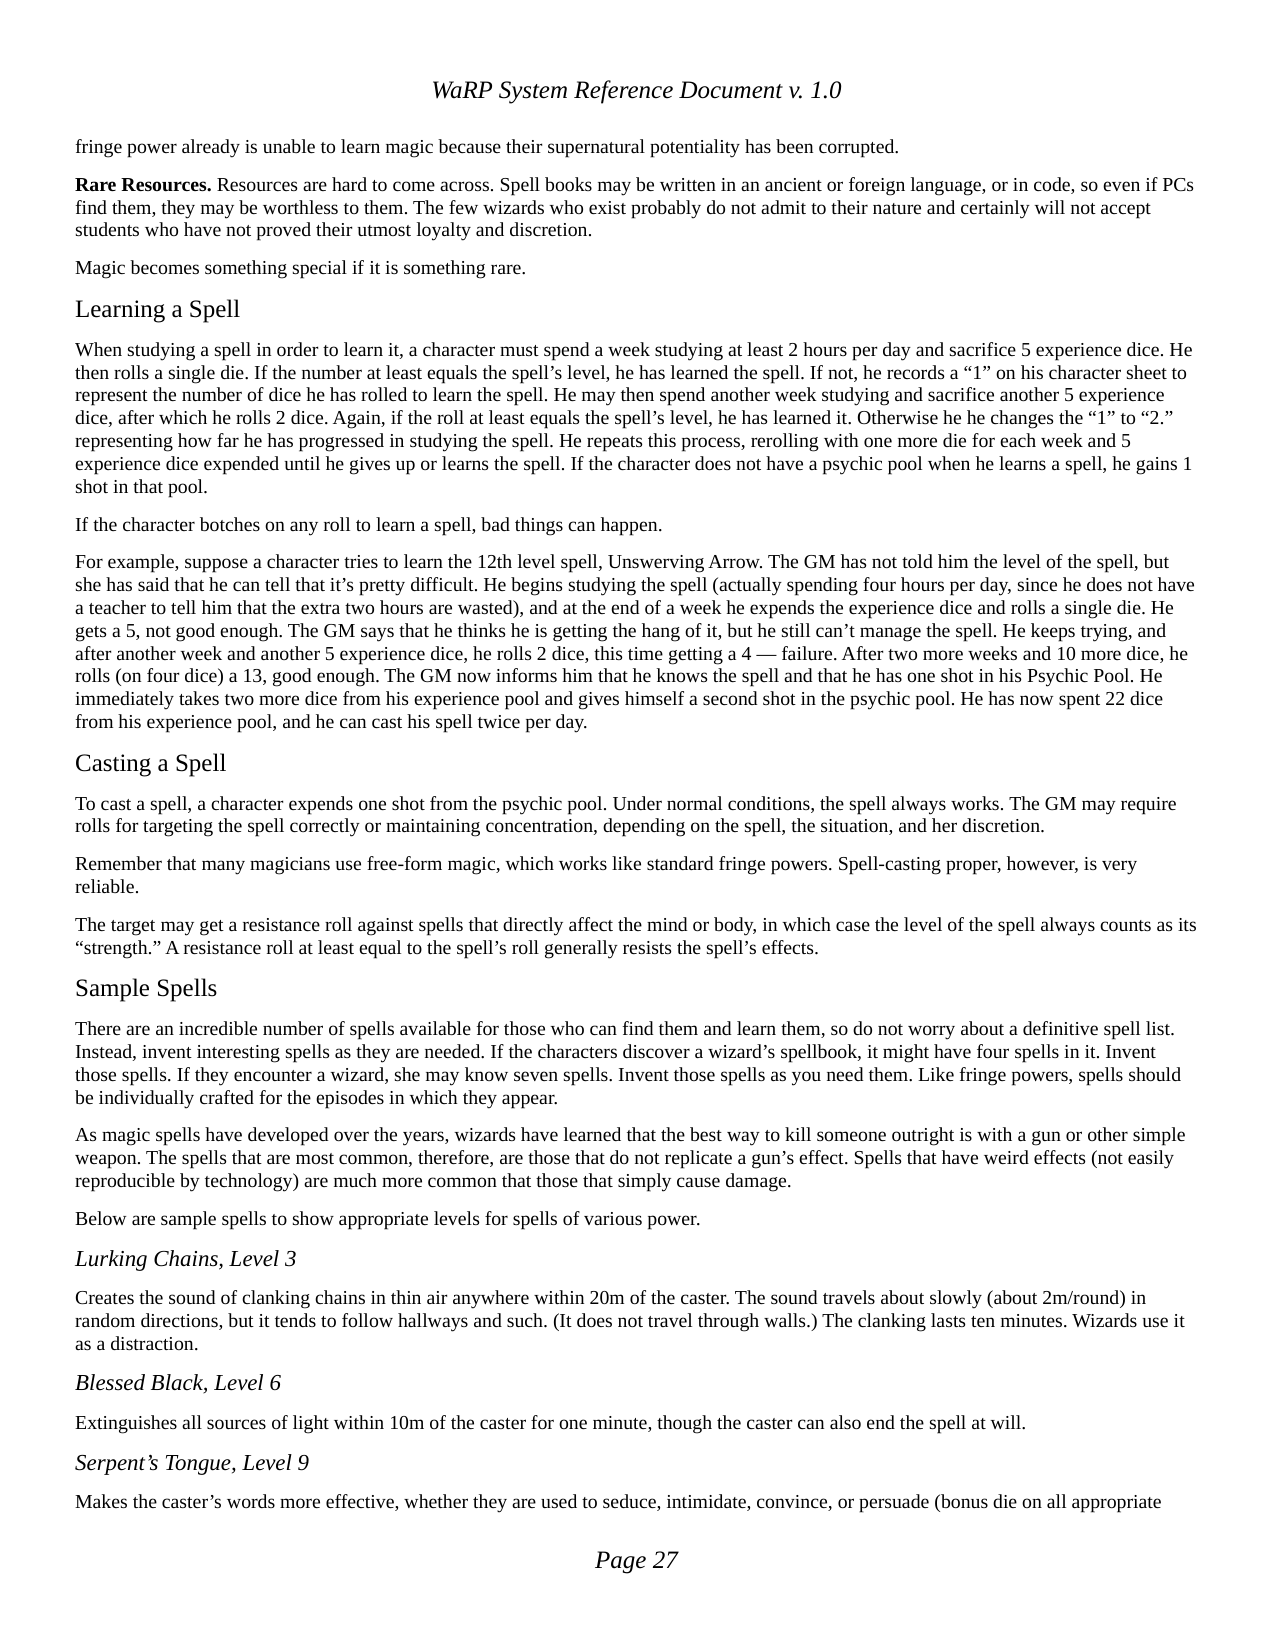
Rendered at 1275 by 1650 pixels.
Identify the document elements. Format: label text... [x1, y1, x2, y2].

text If the character botches on any roll to learn a spell, bad things can happen. [75, 512, 1200, 535]
text When studying a spell in order to learn it, a character must spend a week studying at least 2 hours per day and sacrifice 5 experience dice. He then rolls a single die. If the number at least equals the spell’s level, he has learned the spell. If not, he records a “1” on his character sheet to represent the number of dice he has rolled to learn the spell. He may then spend another week studying and sacrifice another 5 experience dice, after which he rolls 2 dice. Again, if the roll at least equals the spell’s level, he has learned it. Otherwise he he changes the “1” to “2.” representing how far he has progressed in studying the spell. He repeats this process, rerolling with one more die for each week and 5 experience dice expended until he gives up or learns the spell. If the character does not have a psychic pool when he learns a spell, he gains 1 shot in that pool. [75, 338, 1200, 497]
text Blessed Black, Level 6 [75, 1369, 1200, 1396]
text Extinguishes all sources of light within 10m of the caster for one minute, though the caster can also end the spell at will. [75, 1411, 1200, 1434]
text Rare Resources. Resources are hard to come across. Spell books may be written in an ancient or foreign language, or in code, so even if PCs find them, they may be worthless to them. The few wizards who exist probably do not admit to their nature and certainly will not accept students who have not proved their utmost loyalty and discretion. [75, 173, 1200, 241]
text Makes the caster’s words more effective, whether they are used to seduce, intimidate, convince, or persuade (bonus die on all appropriate [75, 1490, 1200, 1513]
text There are an incredible number of spells available for those who can find them and learn them, so do not worry about a definitive spell list. Instead, invent interesting spells as they are needed. If the characters discover a wizard’s spellbook, it might have four spells in it. Invent those spells. If they encounter a wizard, she may know seven spells. Invent those spells as you need them. Like fringe powers, spells should be individually crafted for the episodes in which they appear. [75, 1017, 1200, 1108]
text The target may get a resistance roll against spells that directly affect the mind or body, in which case the level of the spell always counts as its “strength.” A resistance roll at least equal to the spell’s roll generally resists the spell’s effects. [75, 913, 1200, 958]
text Sample Spells [75, 973, 1200, 1002]
text To cast a spell, a character expends one shot from the psychic pool. Under normal conditions, the spell always works. The GM may require rolls for targeting the spell correctly or maintaining concentration, depending on the spell, the situation, and her discretion. [75, 792, 1200, 837]
text Creates the sound of clanking chains in thin air anywhere within 20m of the caster. The sound travels about slowly (about 2m/round) in random directions, but it tends to follow hallways and such. (It does not travel through walls.) The clanking lasts ten minutes. Wizards use it as a distraction. [75, 1286, 1200, 1354]
text Learning a Spell [75, 294, 1200, 323]
text Remember that many magicians use free-form magic, which works like standard fringe powers. Spell-casting proper, however, is very reliable. [75, 852, 1200, 898]
text Lurking Chains, Level 3 [75, 1245, 1200, 1271]
text Serpent’s Tongue, Level 9 [75, 1449, 1200, 1475]
text Magic becomes something special if it is something rare. [75, 256, 1200, 279]
text For example, suppose a character tries to learn the 12th level spell, Unswerving Arrow. The GM has not told him the level of the spell, but she has said that he can tell that it’s pretty difficult. He begins studying the spell (actually spending four hours per day, since he does not have a teacher to tell him that the extra two hours are wasted), and at the end of a week he expends the experience dice and rolls a single die. He gets a 5, not good enough. The GM says that he thinks he is getting the hang of it, but he still can’t manage the spell. He keeps trying, and after another week and another 5 experience dice, he rolls 2 dice, this time getting a 4 — failure. After two more weeks and 10 more dice, he rolls (on four dice) a 13, good enough. The GM now informs him that he knows the spell and that he has one shot in his Psychic Pool. He immediately takes two more dice from his experience pool and gives himself a second shot in the psychic pool. He has now spent 22 dice from his experience pool, and he can cast his spell twice per day. [75, 550, 1200, 733]
text fringe power already is unable to learn magic because their supernatural potentiality has been corrupted. [75, 135, 1200, 158]
text Below are sample spells to show appropriate levels for spells of various power. [75, 1207, 1200, 1230]
text As magic spells have developed over the years, wizards have learned that the best way to kill someone outright is with a gun or other simple weapon. The spells that are most common, therefore, are those that do not replicate a gun’s effect. Spells that have weird effects (not easily reproducible by technology) are much more common that those that simply cause damage. [75, 1123, 1200, 1192]
text Casting a Spell [75, 748, 1200, 777]
